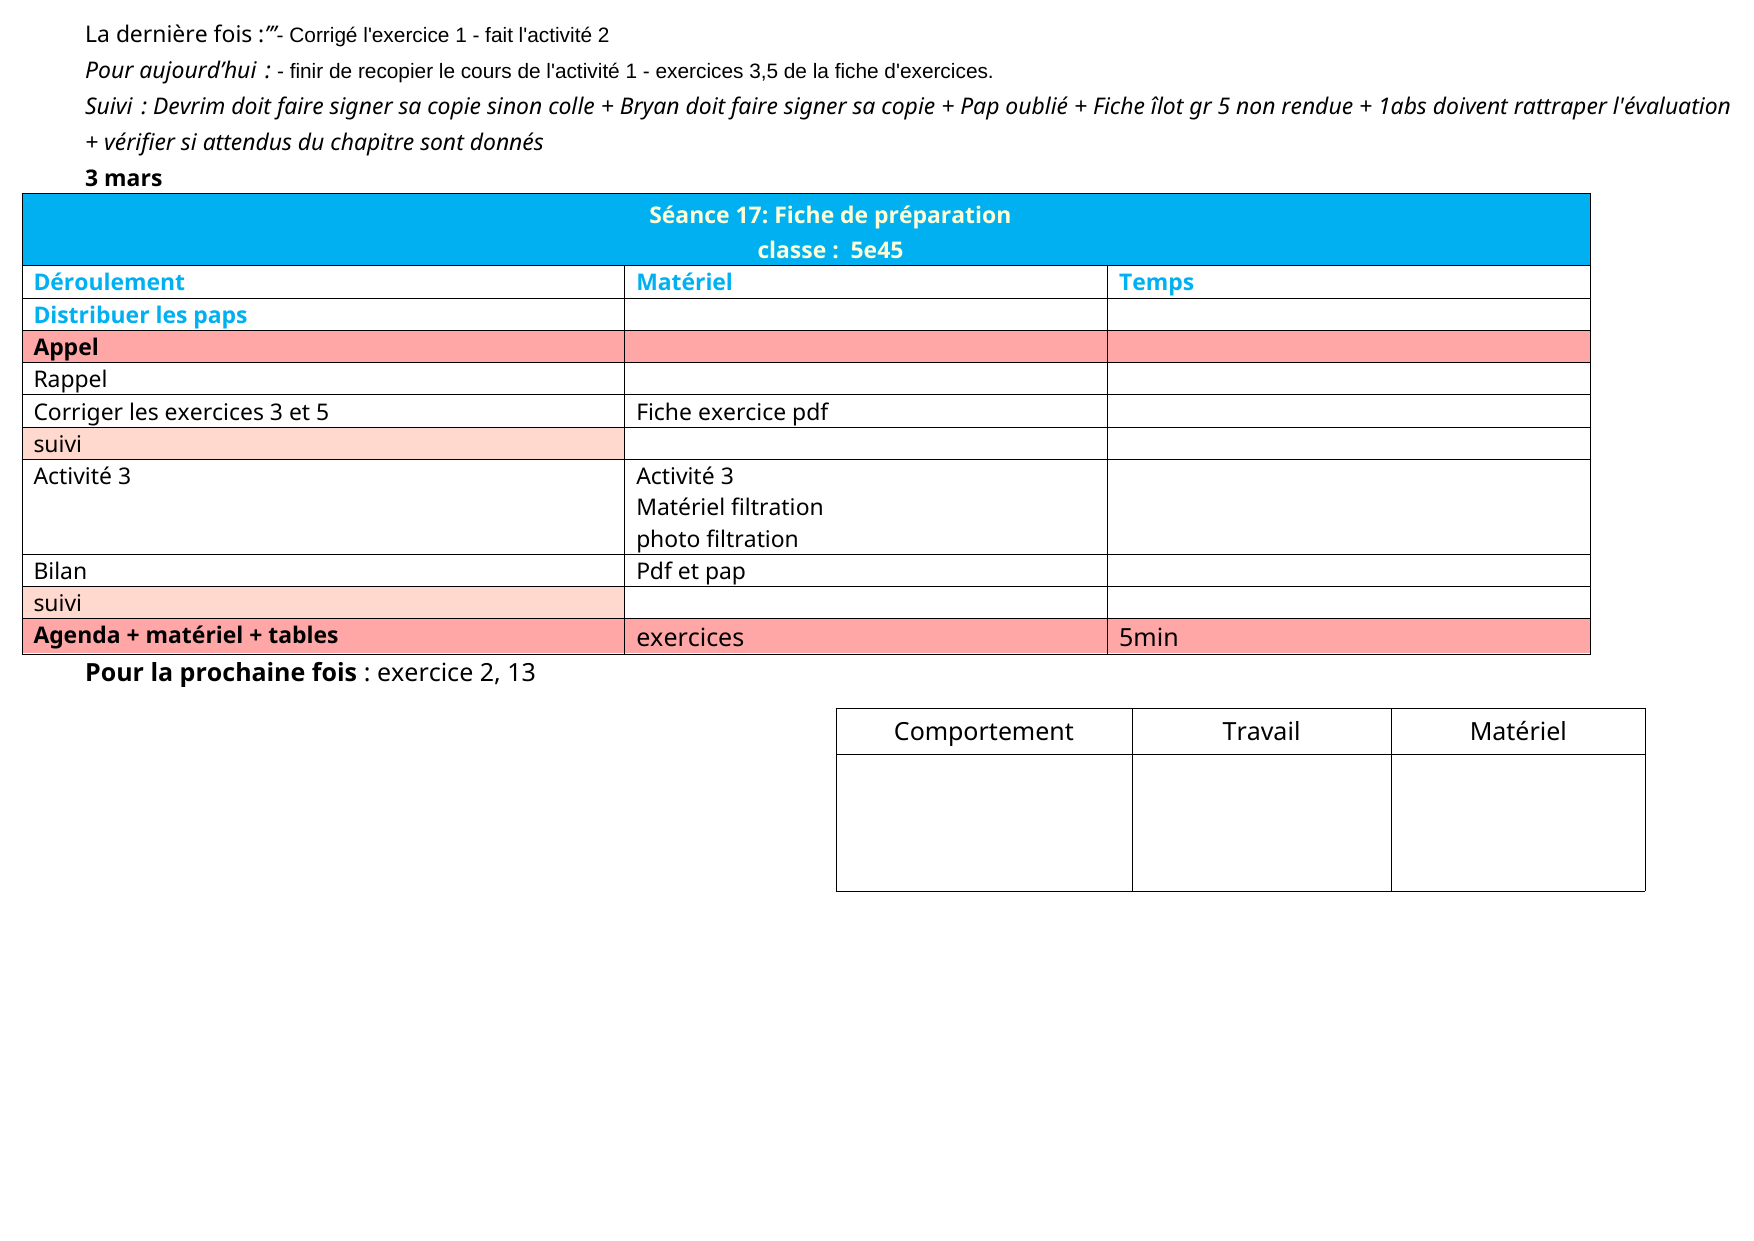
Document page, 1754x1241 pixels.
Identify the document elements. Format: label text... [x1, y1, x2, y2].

table_cell [625, 299, 1107, 330]
table_cell Distribuer les paps [23, 299, 624, 330]
table_header Séance 17: Fiche de préparation classe : 5e45 [23, 194, 1590, 265]
table_cell [625, 363, 1107, 394]
table_cell Matériel [625, 266, 1107, 297]
table_cell [1108, 331, 1590, 362]
table_cell [625, 587, 1107, 618]
table_cell [625, 331, 1107, 362]
table_cell [1133, 755, 1391, 891]
table_cell [1108, 299, 1590, 330]
table_cell [1108, 428, 1590, 459]
table_cell Activité 3 [23, 460, 624, 554]
table_cell Pdf et pap [625, 555, 1107, 586]
table_cell Bilan [23, 555, 624, 586]
text Pour aujourd’hui : - finir de recopier le cours de l'activité 1 - exercices 3,5 de la fiche d'exercices. [85, 54, 1745, 86]
table_cell Agenda + matériel + tables [23, 619, 624, 653]
table_cell Appel [23, 331, 624, 362]
text La dernière fois :’’’- Corrigé l'exercice 1 - fait l'activité 2 [85, 18, 1745, 49]
table_cell [1108, 395, 1590, 427]
table_header Comportement [837, 709, 1132, 754]
table_cell Déroulement [23, 266, 624, 297]
table_cell 5min [1108, 619, 1590, 653]
table_header Travail [1133, 709, 1391, 754]
table_cell Fiche exercice pdf [625, 395, 1107, 427]
table_cell exercices [625, 619, 1107, 653]
table_cell Rappel [23, 363, 624, 394]
table_cell [1108, 460, 1590, 554]
text 3 mars [85, 162, 1754, 193]
table_cell [1108, 587, 1590, 618]
table_header Matériel [1392, 709, 1645, 754]
table_cell [625, 428, 1107, 459]
table_cell [1108, 363, 1590, 394]
table_cell Corriger les exercices 3 et 5 [23, 395, 624, 427]
text Suivi : Devrim doit faire signer sa copie sinon colle + Bryan doit faire signer sa copie + Pap oublié + Fiche îlot gr 5 non rendue + 1abs doivent rattraper l'évaluation + vérifier si attendus du chapitre sont donnés [85, 90, 1745, 157]
table_cell [1392, 755, 1645, 891]
table_cell Temps [1108, 266, 1590, 297]
text Pour la prochaine fois : exercice 2, 13 [85, 654, 1745, 688]
table_cell [837, 755, 1132, 891]
table_cell [1108, 555, 1590, 586]
table_cell suivi [23, 587, 624, 618]
table_cell Activité 3 Matériel filtration photo filtration [625, 460, 1107, 554]
table_cell suivi [23, 428, 624, 459]
